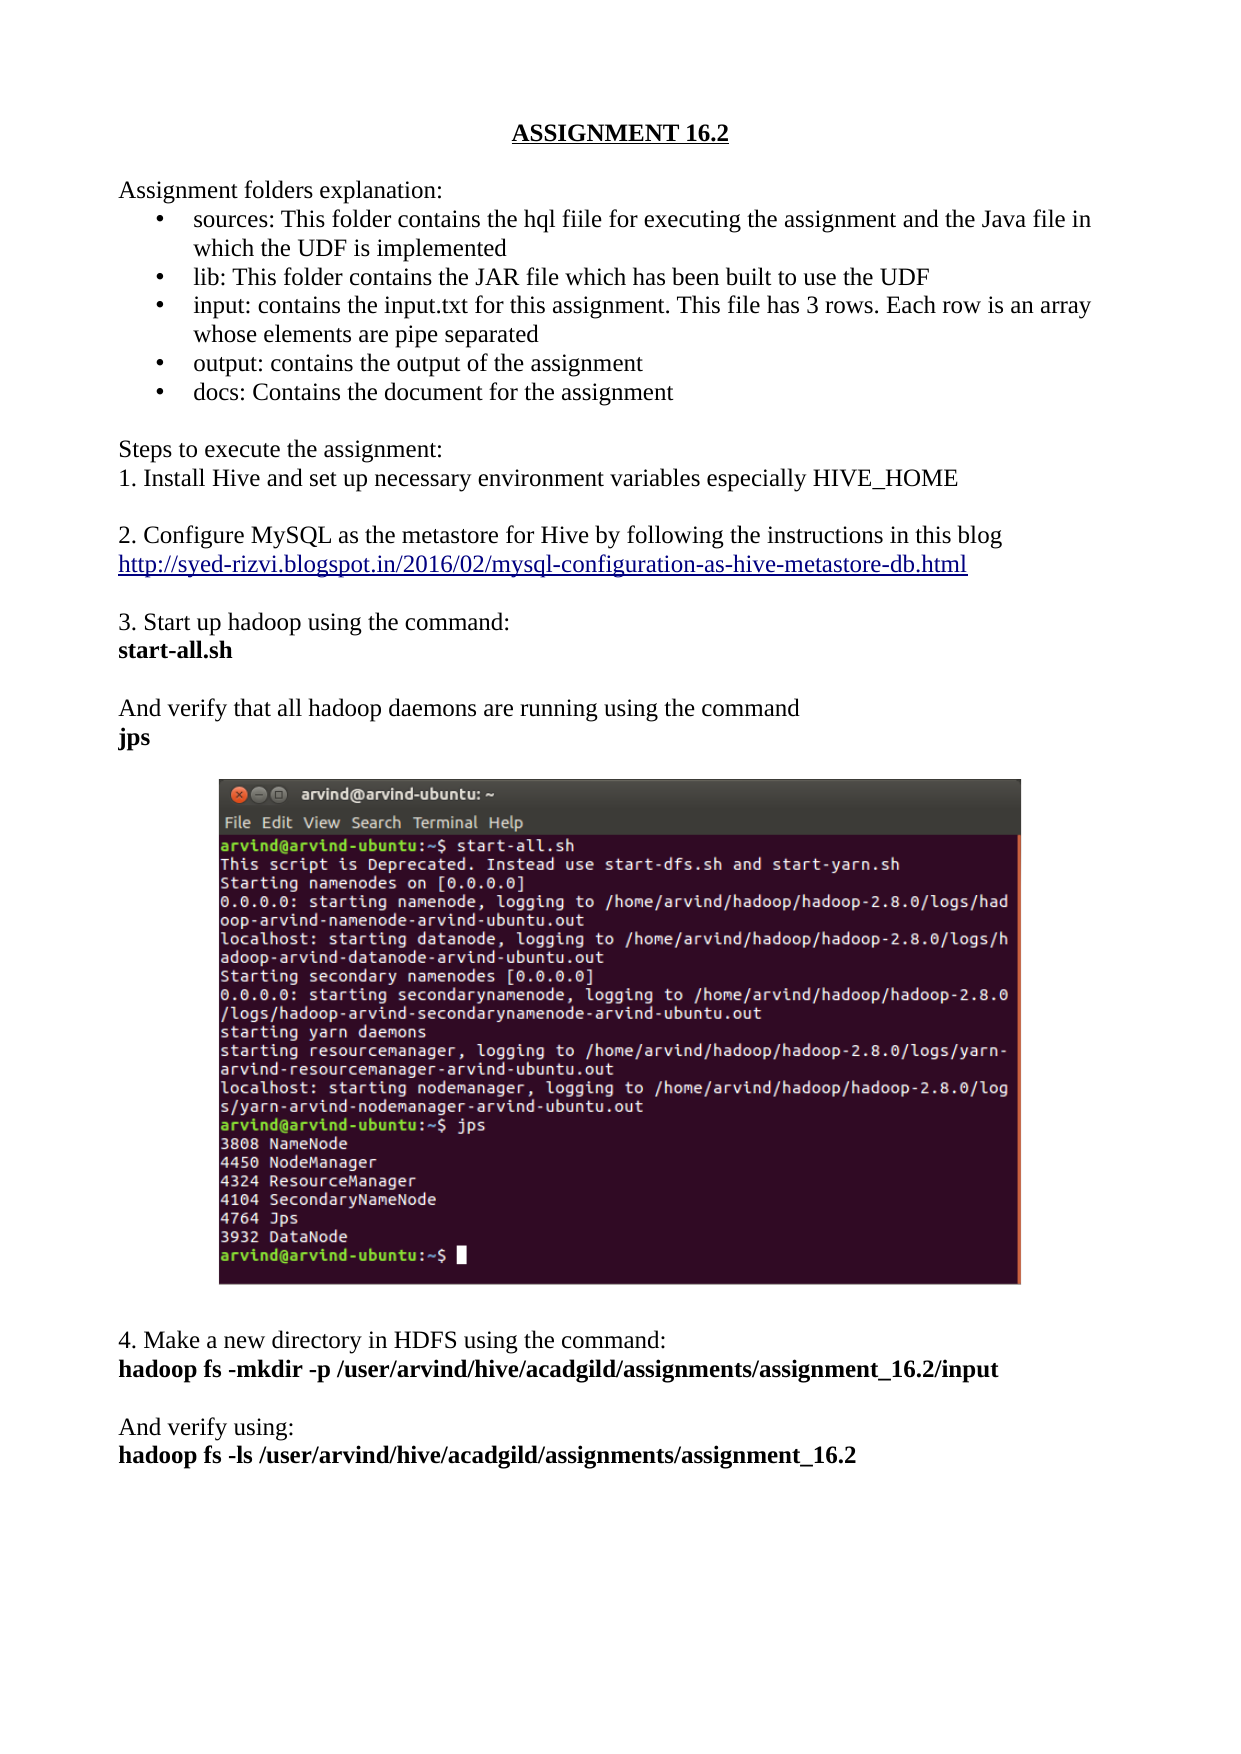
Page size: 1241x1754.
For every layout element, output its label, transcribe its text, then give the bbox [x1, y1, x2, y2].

list sources: This folder contains the hql fiile for executing the assignment and the Java file in which the UDF is implemented [156, 204, 1122, 262]
text Steps to execute the assignment: [118, 434, 1122, 463]
text 4. Make a new directory in HDFS using the command: [118, 1326, 1122, 1354]
text 1. Install Hive and set up necessary environment variables especially HIVE_HOME [118, 463, 1122, 492]
list lib: This folder contains the JAR file which has been built to use the UDF [156, 262, 1122, 291]
text hadoop fs -ls /user/arvind/hive/acadgild/assignments/assignment_16.2 [118, 1441, 1122, 1469]
text Assignment folders explanation: [118, 176, 1122, 204]
text ASSIGNMENT 16.2 [118, 118, 1122, 147]
list output: contains the output of the assignment [156, 348, 1122, 377]
text jps [118, 722, 1122, 751]
text And verify that all hadoop daemons are running using the command [118, 693, 1122, 722]
list input: contains the input.txt for this assignment. This file has 3 rows. Each row is an array whose elements are pipe separated [156, 291, 1122, 348]
text 2. Configure MySQL as the metastore for Hive by following the instructions in this blog http://syed-rizvi.blogspot.in/2016/02/mysql-configuration-as-hive-metastore-db.html [118, 521, 1122, 578]
list docs: Contains the document for the assignment [156, 377, 1122, 406]
text 3. Start up hadoop using the command: [118, 607, 1122, 636]
text start-all.sh [118, 636, 1122, 664]
text And verify using: [118, 1412, 1122, 1441]
text hadoop fs -mkdir -p /user/arvind/hive/acadgild/assignments/assignment_16.2/input [118, 1354, 1122, 1383]
